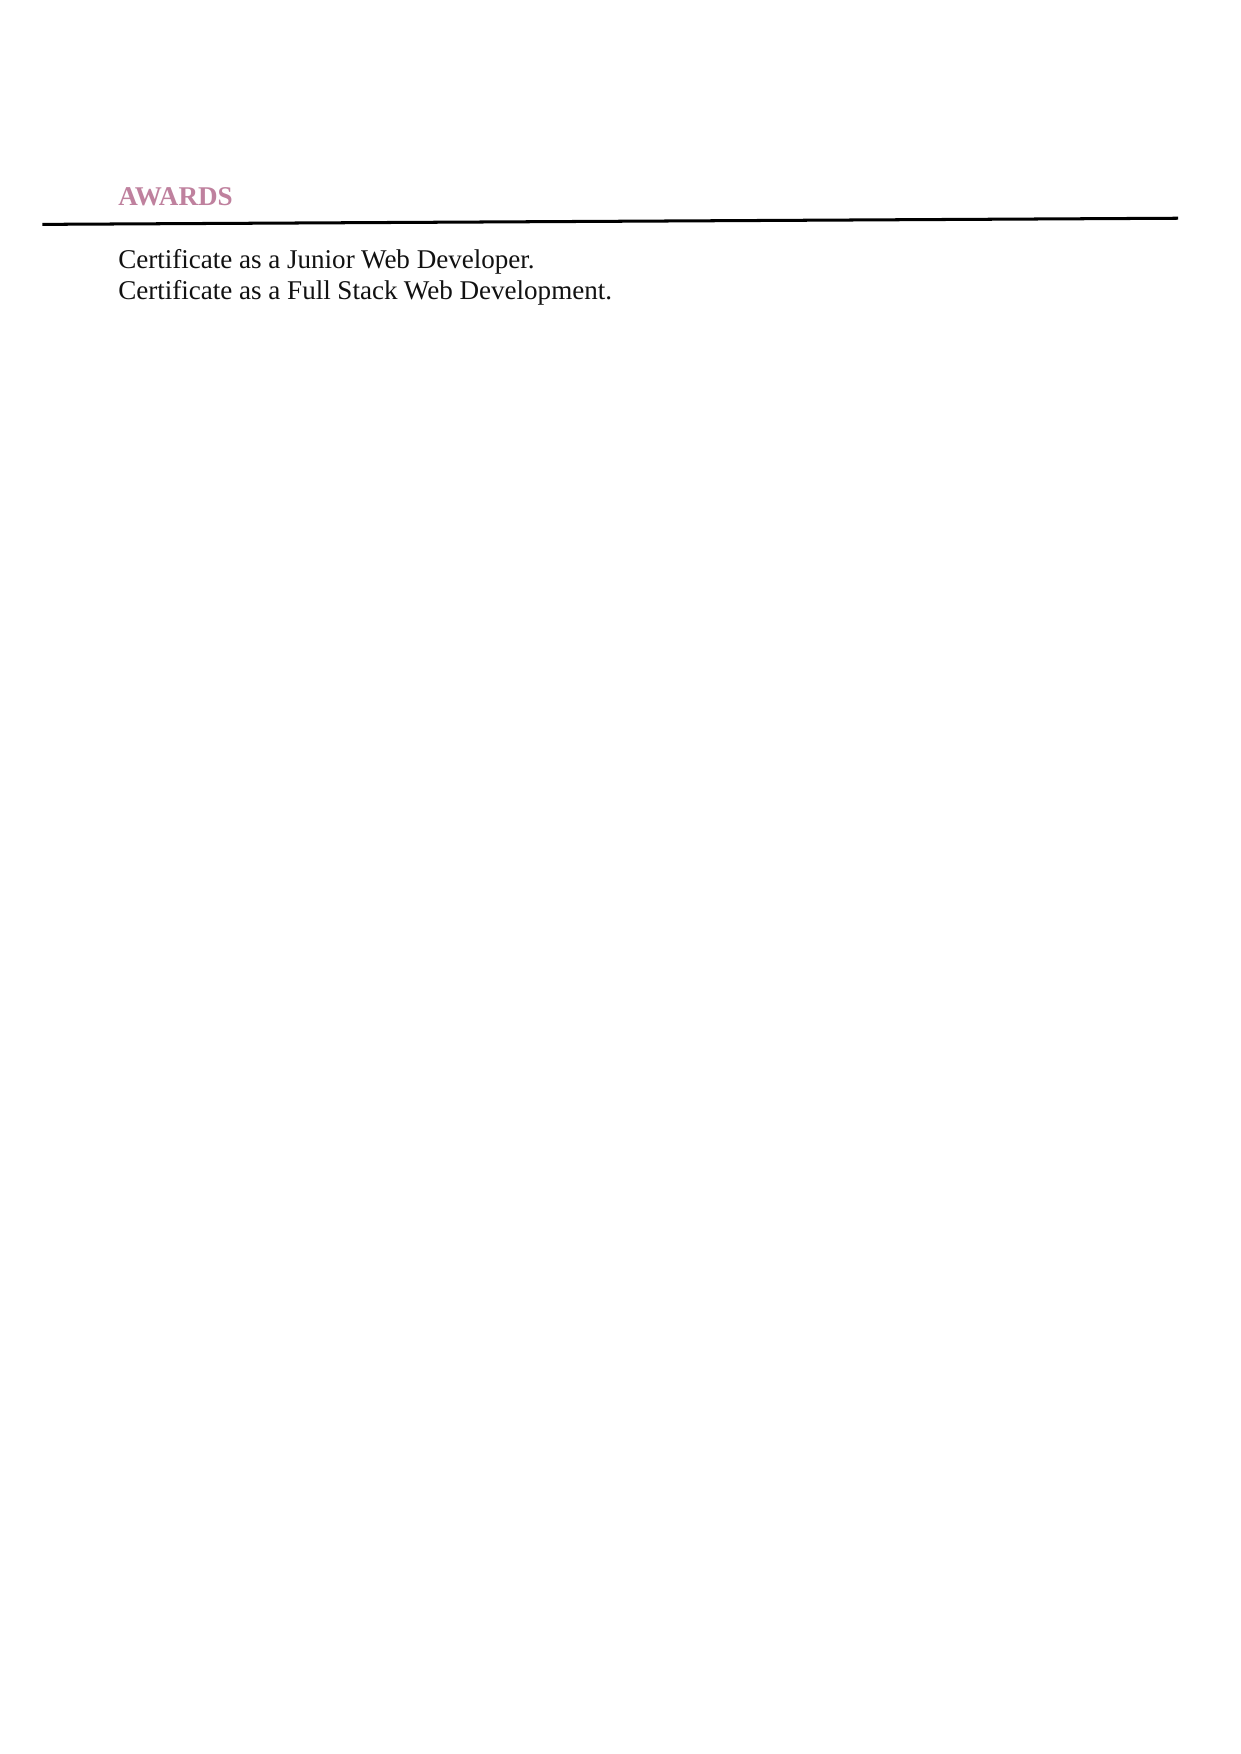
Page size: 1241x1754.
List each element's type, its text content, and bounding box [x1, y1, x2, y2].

text Certificate as a Junior Web Developer. [118, 243, 1122, 274]
text Certificate as a Full Stack Web Development. [118, 274, 1122, 305]
text AWARDS [118, 180, 1122, 212]
